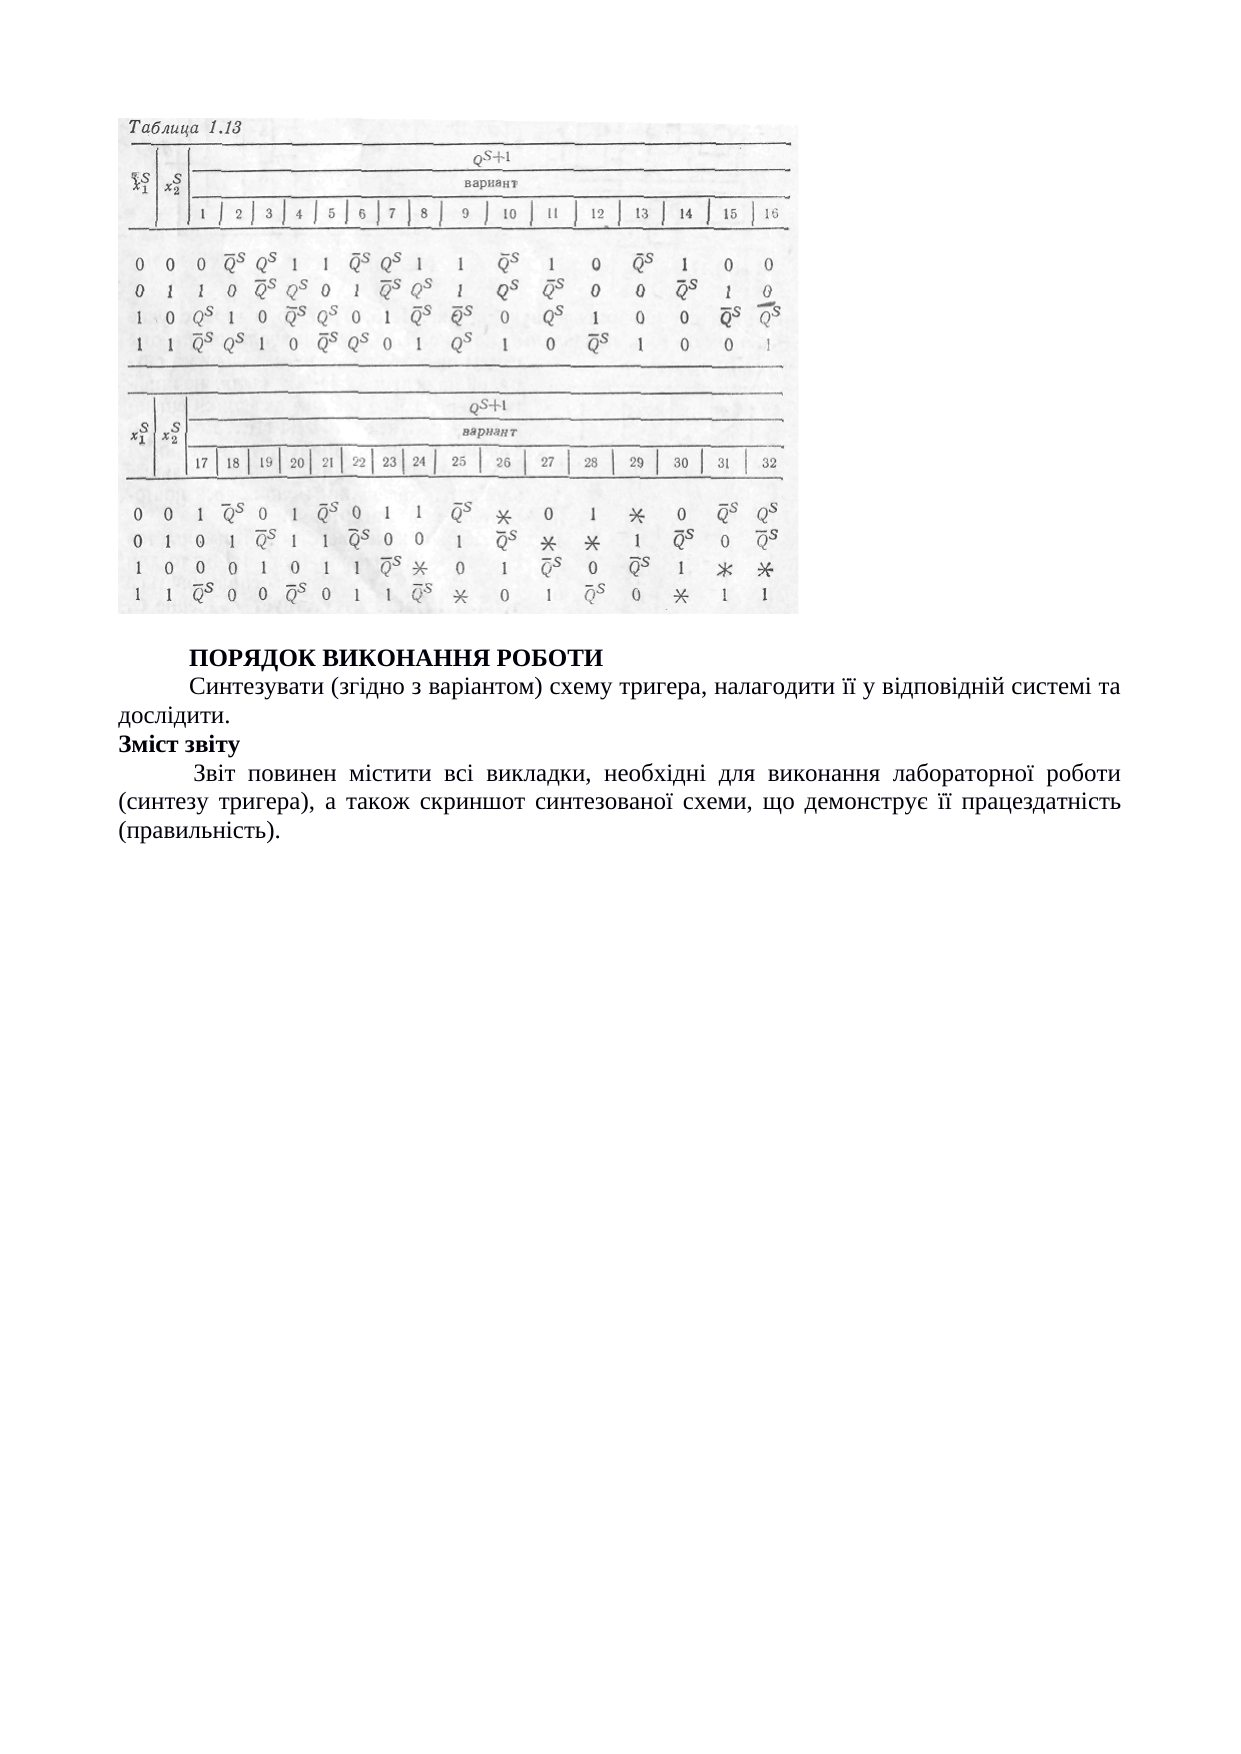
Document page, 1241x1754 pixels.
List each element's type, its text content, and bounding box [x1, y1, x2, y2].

text ПОРЯДОК ВИКОНАННЯ РОБОТИ [118, 643, 1122, 671]
subtitle Зміст звіту [118, 729, 1122, 758]
picture [118, 118, 799, 614]
text Звіт повинен містити всі викладки, необхідні для виконання лабораторної роботи (синтезу тригера), а також скриншот синтезованої схеми, що демонструє її працездатність (правильність). [118, 758, 1122, 844]
text Синтезувати (згідно з варіантом) схему тригера, налагодити її у відповідній системі та дослідити. [118, 671, 1122, 729]
